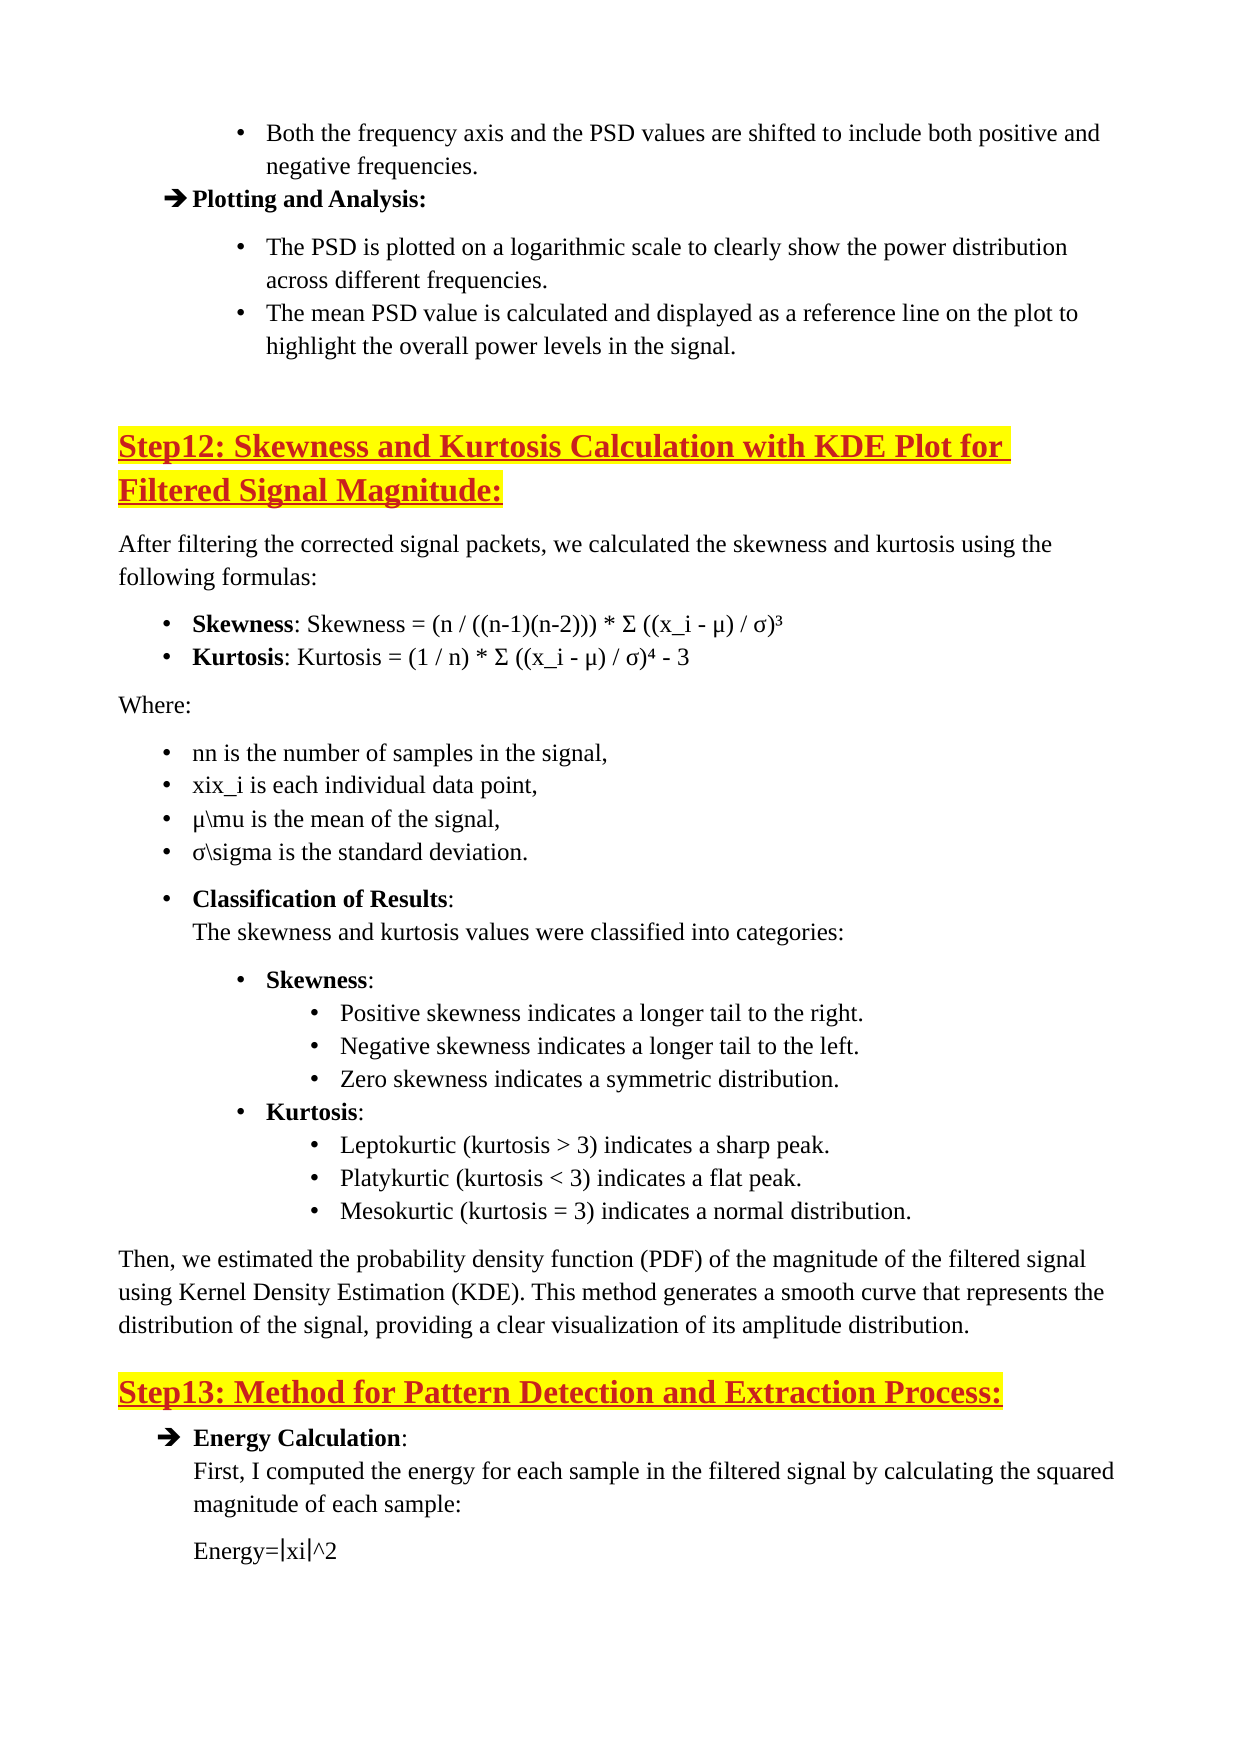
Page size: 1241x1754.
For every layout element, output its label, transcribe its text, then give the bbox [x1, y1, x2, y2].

list Zero skewness indicates a symmetric distribution. [310, 1064, 1122, 1093]
list Kurtosis: [236, 1097, 1122, 1126]
list Mesokurtic (kurtosis = 3) indicates a normal distribution. [310, 1196, 1122, 1225]
subtitle Step13: Method for Pattern Detection and Extraction Process: [118, 1372, 1122, 1410]
list Energy Calculation: First, I computed the energy for each sample in the filtered signal by calculating the squared magnitude of each sample: [156, 1423, 1122, 1517]
text Then, we estimated the probability density function (PDF) of the magnitude of the filtered signal using Kernel Density Estimation (KDE). This method generates a smooth curve that represents the distribution of the signal, providing a clear visualization of its amplitude distribution. [118, 1244, 1122, 1338]
list μ\mu is the mean of the signal, [162, 804, 1122, 832]
list Skewness: Skewness = (n / ((n-1)(n-2))) * Σ ((x_i - μ) / σ)³ [162, 609, 1122, 638]
list Energy=∣xi∣^2 [156, 1536, 1122, 1565]
list nn is the number of samples in the signal, [162, 738, 1122, 766]
list Leptokurtic (kurtosis > 3) indicates a sharp peak. [310, 1130, 1122, 1159]
list Plotting and Analysis: [162, 184, 1122, 213]
list Negative skewness indicates a longer tail to the left. [310, 1031, 1122, 1060]
list Kurtosis: Kurtosis = (1 / n) * Σ ((x_i - μ) / σ)⁴ - 3 [162, 642, 1122, 671]
text After filtering the corrected signal packets, we calculated the skewness and kurtosis using the following formulas: [118, 529, 1122, 591]
text Step12: Skewness and Kurtosis Calculation with KDE Plot for Filtered Signal Magnitude: [118, 426, 1122, 508]
list σ\sigma is the standard deviation. [162, 837, 1122, 865]
list The mean PSD value is calculated and displayed as a reference line on the plot to highlight the overall power levels in the signal. [236, 298, 1122, 359]
list Skewness: [236, 965, 1122, 994]
text Where: [118, 690, 1122, 719]
list Both the frequency axis and the PSD values are shifted to include both positive and negative frequencies. [236, 118, 1122, 180]
list Classification of Results: The skewness and kurtosis values were classified into categories: [162, 884, 1122, 946]
list Platykurtic (kurtosis < 3) indicates a flat peak. [310, 1163, 1122, 1192]
list xix_i is each individual data point, [162, 771, 1122, 799]
list The PSD is plotted on a logarithmic scale to clearly show the power distribution across different frequencies. [236, 232, 1122, 293]
list Positive skewness indicates a longer tail to the right. [310, 998, 1122, 1027]
